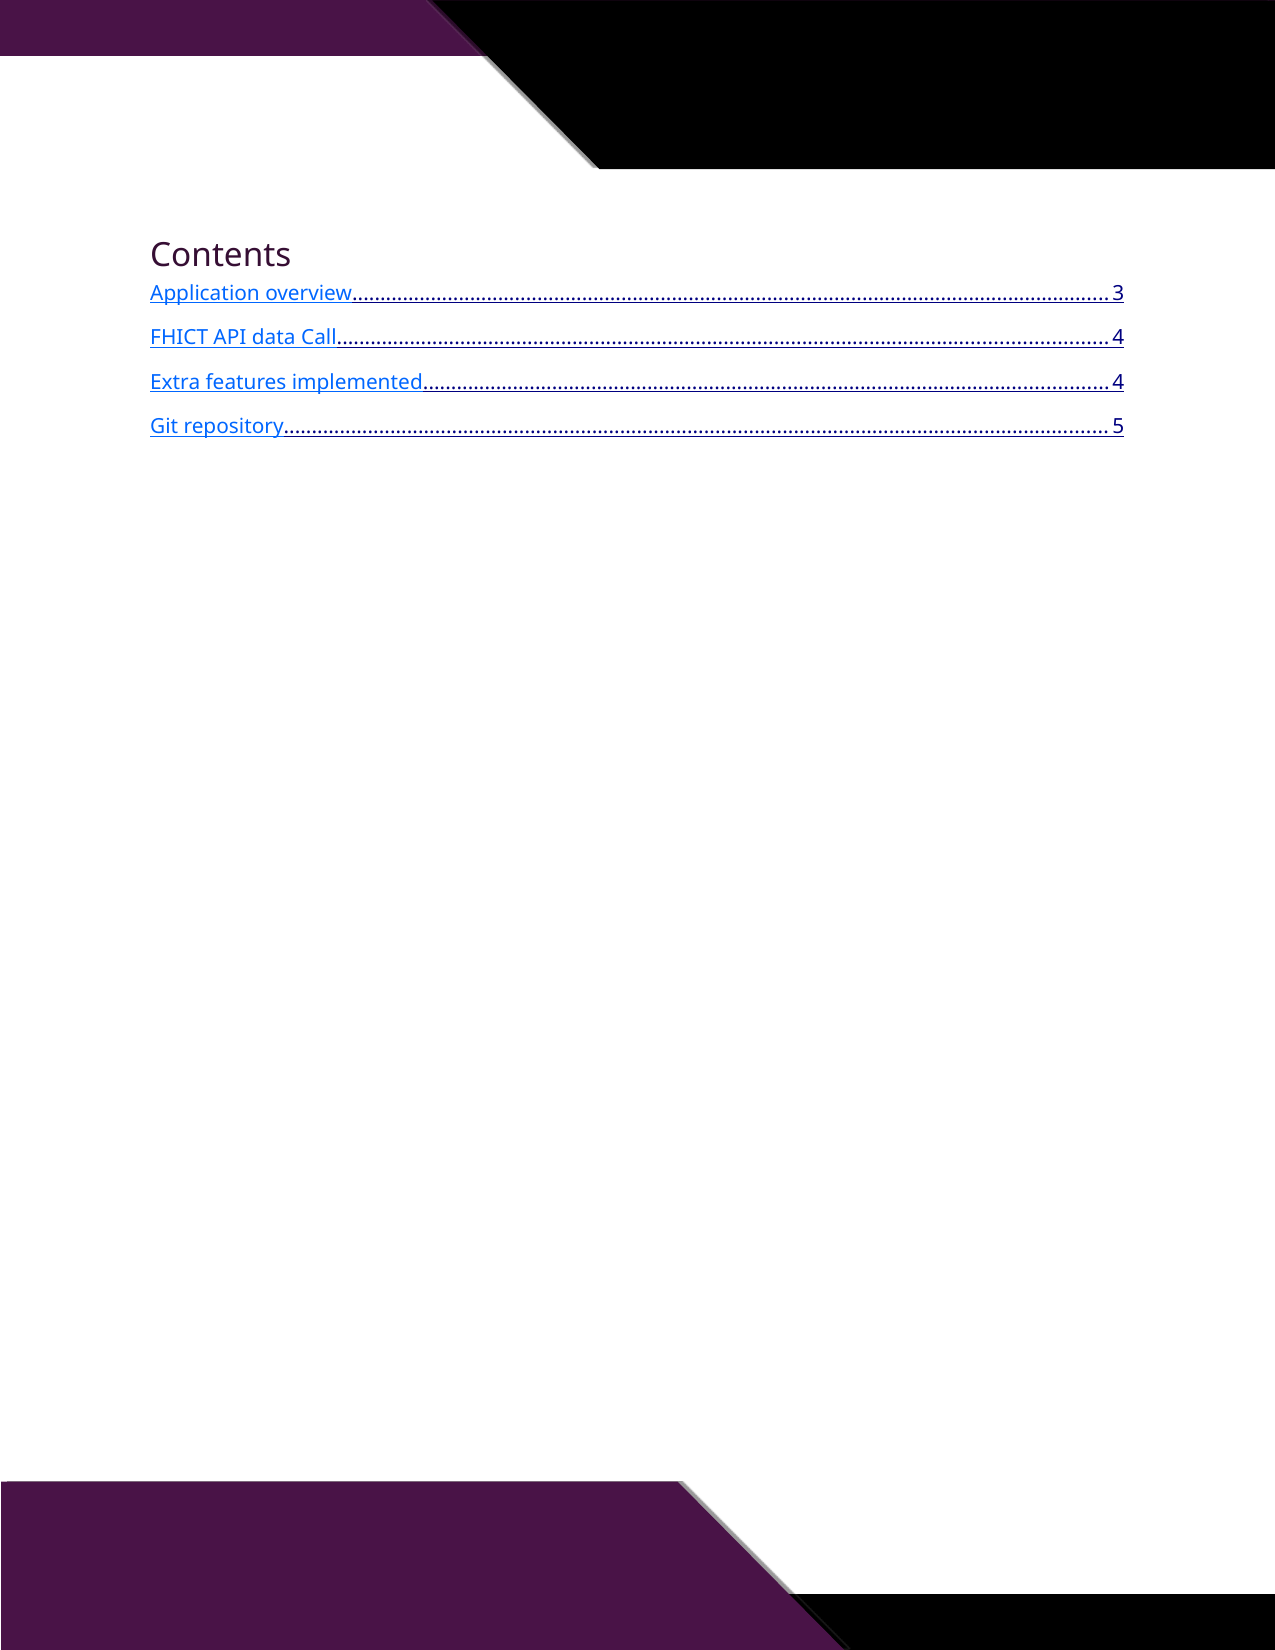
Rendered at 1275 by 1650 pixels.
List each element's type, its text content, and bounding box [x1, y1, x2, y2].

subtitle Contents [150, 231, 1125, 276]
text Extra features implemented 4 [150, 367, 1125, 395]
text Git repository 5 [150, 411, 1125, 440]
text Application overview 3 [150, 278, 1125, 306]
text FHICT API data Call 4 [150, 322, 1125, 351]
